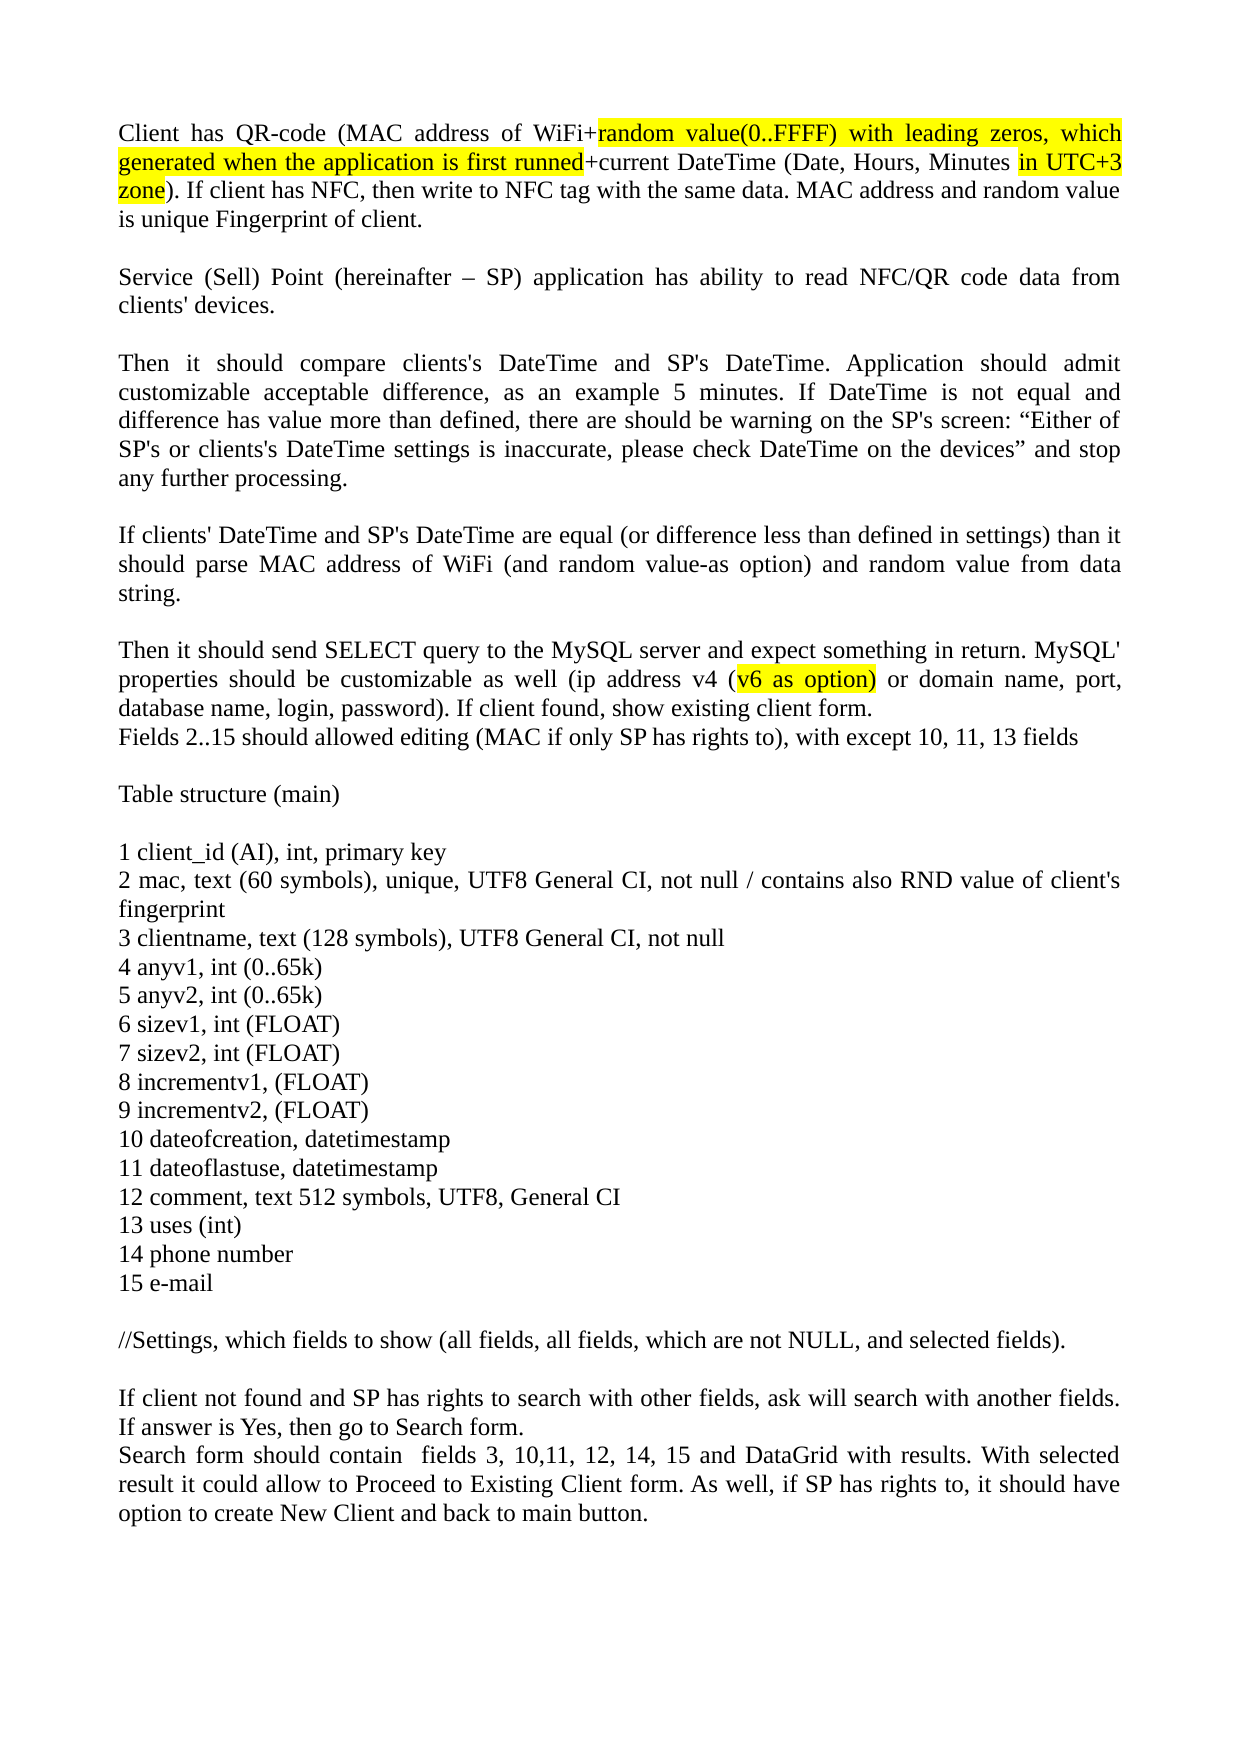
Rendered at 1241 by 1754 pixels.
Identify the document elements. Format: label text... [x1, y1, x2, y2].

text 4 anyv1, int (0..65k) [118, 952, 1122, 981]
text 15 e-mail [118, 1268, 1122, 1297]
text 14 phone number [118, 1239, 1122, 1268]
text Client has QR-code (MAC address of WiFi+random value(0..FFFF) with leading zeros, which generated when the application is first runned+current DateTime (Date, Hours, Minutes in UTC+3 zone). If client has NFC, then write to NFC tag with the same data. MAC address and random value is unique Fingerprint of client. [118, 118, 1122, 233]
text 13 uses (int) [118, 1211, 1122, 1239]
text Then it should compare clients's DateTime and SP's DateTime. Application should admit customizable acceptable difference, as an example 5 minutes. If DateTime is not equal and difference has value more than defined, there are should be warning on the SP's screen: “Either of SP's or clients's DateTime settings is inaccurate, please check DateTime on the devices” and stop any further processing. [118, 348, 1122, 492]
text 1 client_id (AI), int, primary key [118, 837, 1122, 866]
text Service (Sell) Point (hereinafter – SP) application has ability to read NFC/QR code data from clients' devices. [118, 262, 1122, 319]
text 3 clientname, text (128 symbols), UTF8 General CI, not null [118, 923, 1122, 952]
text Table structure (main) [118, 779, 1122, 808]
text If clients' DateTime and SP's DateTime are equal (or difference less than defined in settings) than it should parse MAC address of WiFi (and random value-as option) and random value from data string. [118, 521, 1122, 607]
text 9 incrementv2, (FLOAT) [118, 1096, 1122, 1124]
text Search form should contain fields 3, 10,11, 12, 14, 15 and DataGrid with results. With selected result it could allow to Proceed to Existing Client form. As well, if SP has rights to, it should have option to create New Client and back to main button. [118, 1441, 1122, 1527]
text 2 mac, text (60 symbols), unique, UTF8 General CI, not null / contains also RND value of client's fingerprint [118, 866, 1122, 923]
text 11 dateoflastuse, datetimestamp [118, 1153, 1122, 1182]
text 7 sizev2, int (FLOAT) [118, 1038, 1122, 1067]
text 12 comment, text 512 symbols, UTF8, General CI [118, 1182, 1122, 1211]
text //Settings, which fields to show (all fields, all fields, which are not NULL, and selected fields). [118, 1326, 1122, 1354]
text Fields 2..15 should allowed editing (MAC if only SP has rights to), with except 10, 11, 13 fields [118, 722, 1122, 751]
text 6 sizev1, int (FLOAT) [118, 1009, 1122, 1038]
text 10 dateofcreation, datetimestamp [118, 1124, 1122, 1153]
text 8 incrementv1, (FLOAT) [118, 1067, 1122, 1096]
text If client not found and SP has rights to search with other fields, ask will search with another fields. If answer is Yes, then go to Search form. [118, 1383, 1122, 1441]
text Then it should send SELECT query to the MySQL server and expect something in return. MySQL' properties should be customizable as well (ip address v4 (v6 as option) or domain name, port, database name, login, password). If client found, show existing client form. [118, 636, 1122, 722]
text 5 anyv2, int (0..65k) [118, 981, 1122, 1009]
